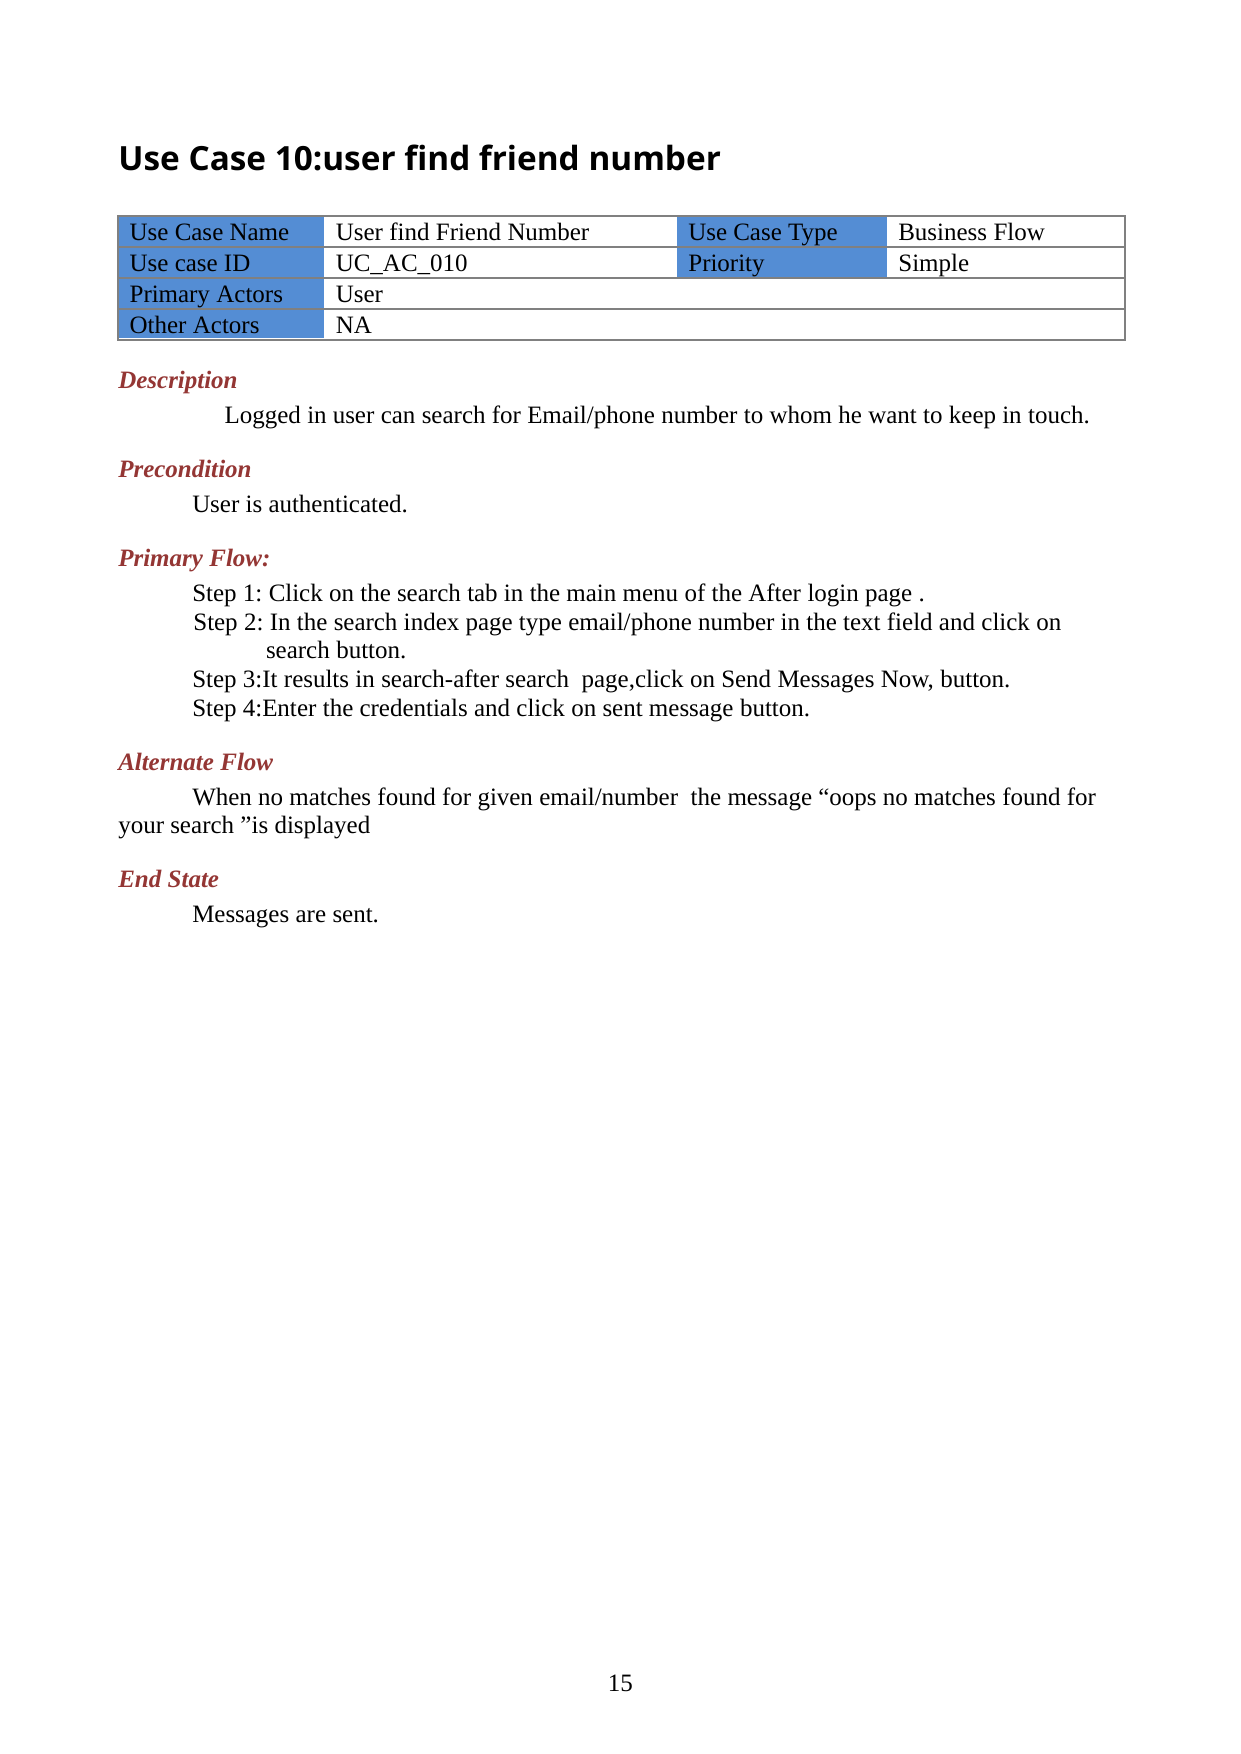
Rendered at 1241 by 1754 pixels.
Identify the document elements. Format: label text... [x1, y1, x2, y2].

text User is authenticated. [118, 489, 1122, 518]
table_cell User [324, 279, 1124, 308]
table_cell Other Actors [119, 310, 324, 338]
table_cell NA [324, 310, 1124, 338]
text When no matches found for given email/number the message “oops no matches found for your search ”is displayed [118, 782, 1122, 839]
text Step 2: In the search index page type email/phone number in the text field and click on search button. [118, 607, 1122, 664]
table_cell Simple [887, 248, 1124, 277]
subtitle Use Case 10:user find friend number [118, 135, 1122, 181]
table_header Use Case Name [119, 217, 324, 246]
table_header Business Flow [887, 217, 1124, 246]
text Logged in user can search for Email/phone number to whom he want to keep in touch. [118, 401, 1122, 429]
table_cell Primary Actors [119, 279, 324, 308]
subtitle Primary Flow: [118, 543, 1122, 572]
subtitle End State [118, 864, 1122, 893]
text Step 1: Click on the search tab in the main menu of the After login page . [118, 578, 1122, 607]
table_cell Use case ID [119, 248, 324, 277]
table_header User find Friend Number [324, 217, 677, 246]
text Messages are sent. [118, 899, 1122, 928]
subtitle Description [118, 366, 1122, 394]
subtitle Alternate Flow [118, 747, 1122, 776]
text Step 3:It results in search-after search page,click on Send Messages Now, button. [118, 664, 1122, 693]
subtitle Precondition [118, 454, 1122, 483]
table_cell Priority [677, 248, 887, 277]
table_header Use Case Type [677, 217, 887, 246]
table_cell UC_AC_010 [324, 248, 677, 277]
text Step 4:Enter the credentials and click on sent message button. [118, 693, 1122, 722]
